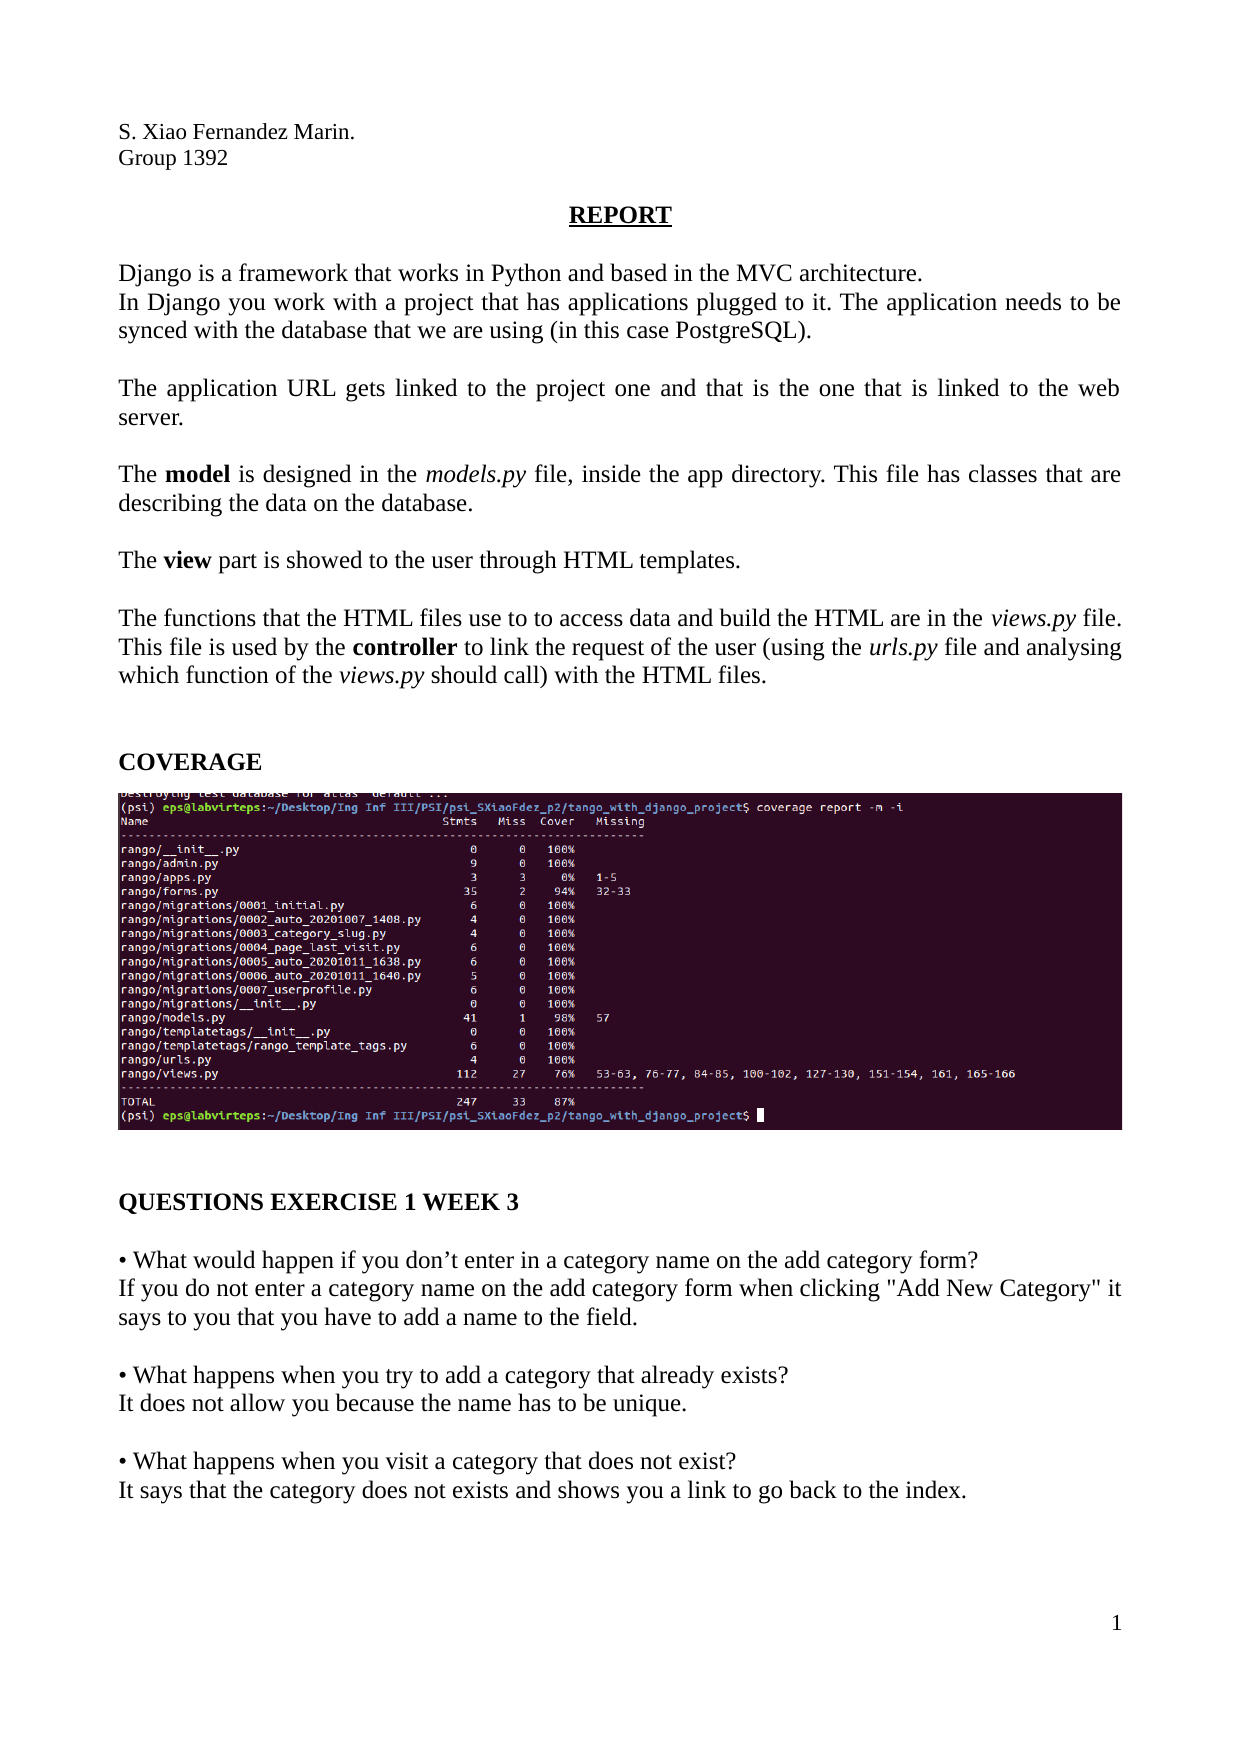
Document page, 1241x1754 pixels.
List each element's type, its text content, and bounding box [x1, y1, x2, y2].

text COVERAGE [118, 747, 1122, 775]
text The model is designed in the models.py file, inside the app directory. This file has classes that are describing the data on the database. [118, 459, 1122, 517]
text The application URL gets linked to the project one and that is the one that is linked to the web server. [118, 373, 1122, 430]
text • What happens when you visit a category that does not exist? [118, 1446, 1122, 1475]
text The functions that the HTML files use to to access data and build the HTML are in the views.py file. This file is used by the controller to link the request of the user (using the urls.py file and analysing which function of the views.py should call) with the HTML files. [118, 603, 1122, 689]
text • What would happen if you don’t enter in a category name on the add category form? [118, 1245, 1122, 1273]
text It does not allow you because the name has to be unique. [118, 1388, 1122, 1417]
text If you do not enter a category name on the add category form when clicking "Add New Category" it says to you that you have to add a name to the field. [118, 1273, 1122, 1331]
text • What happens when you try to add a category that already exists? [118, 1360, 1122, 1388]
text Django is a framework that works in Python and based in the MVC architecture. [118, 258, 1122, 287]
text REPORT [118, 200, 1122, 229]
text It says that the category does not exists and shows you a link to go back to the index. [118, 1475, 1122, 1503]
text The view part is showed to the user through HTML templates. [118, 545, 1122, 574]
text QUESTIONS EXERCISE 1 WEEK 3 [118, 1187, 1122, 1216]
picture [118, 793, 1123, 1130]
text In Django you work with a project that has applications plugged to it. The application needs to be synced with the database that we are using (in this case PostgreSQL). [118, 287, 1122, 344]
